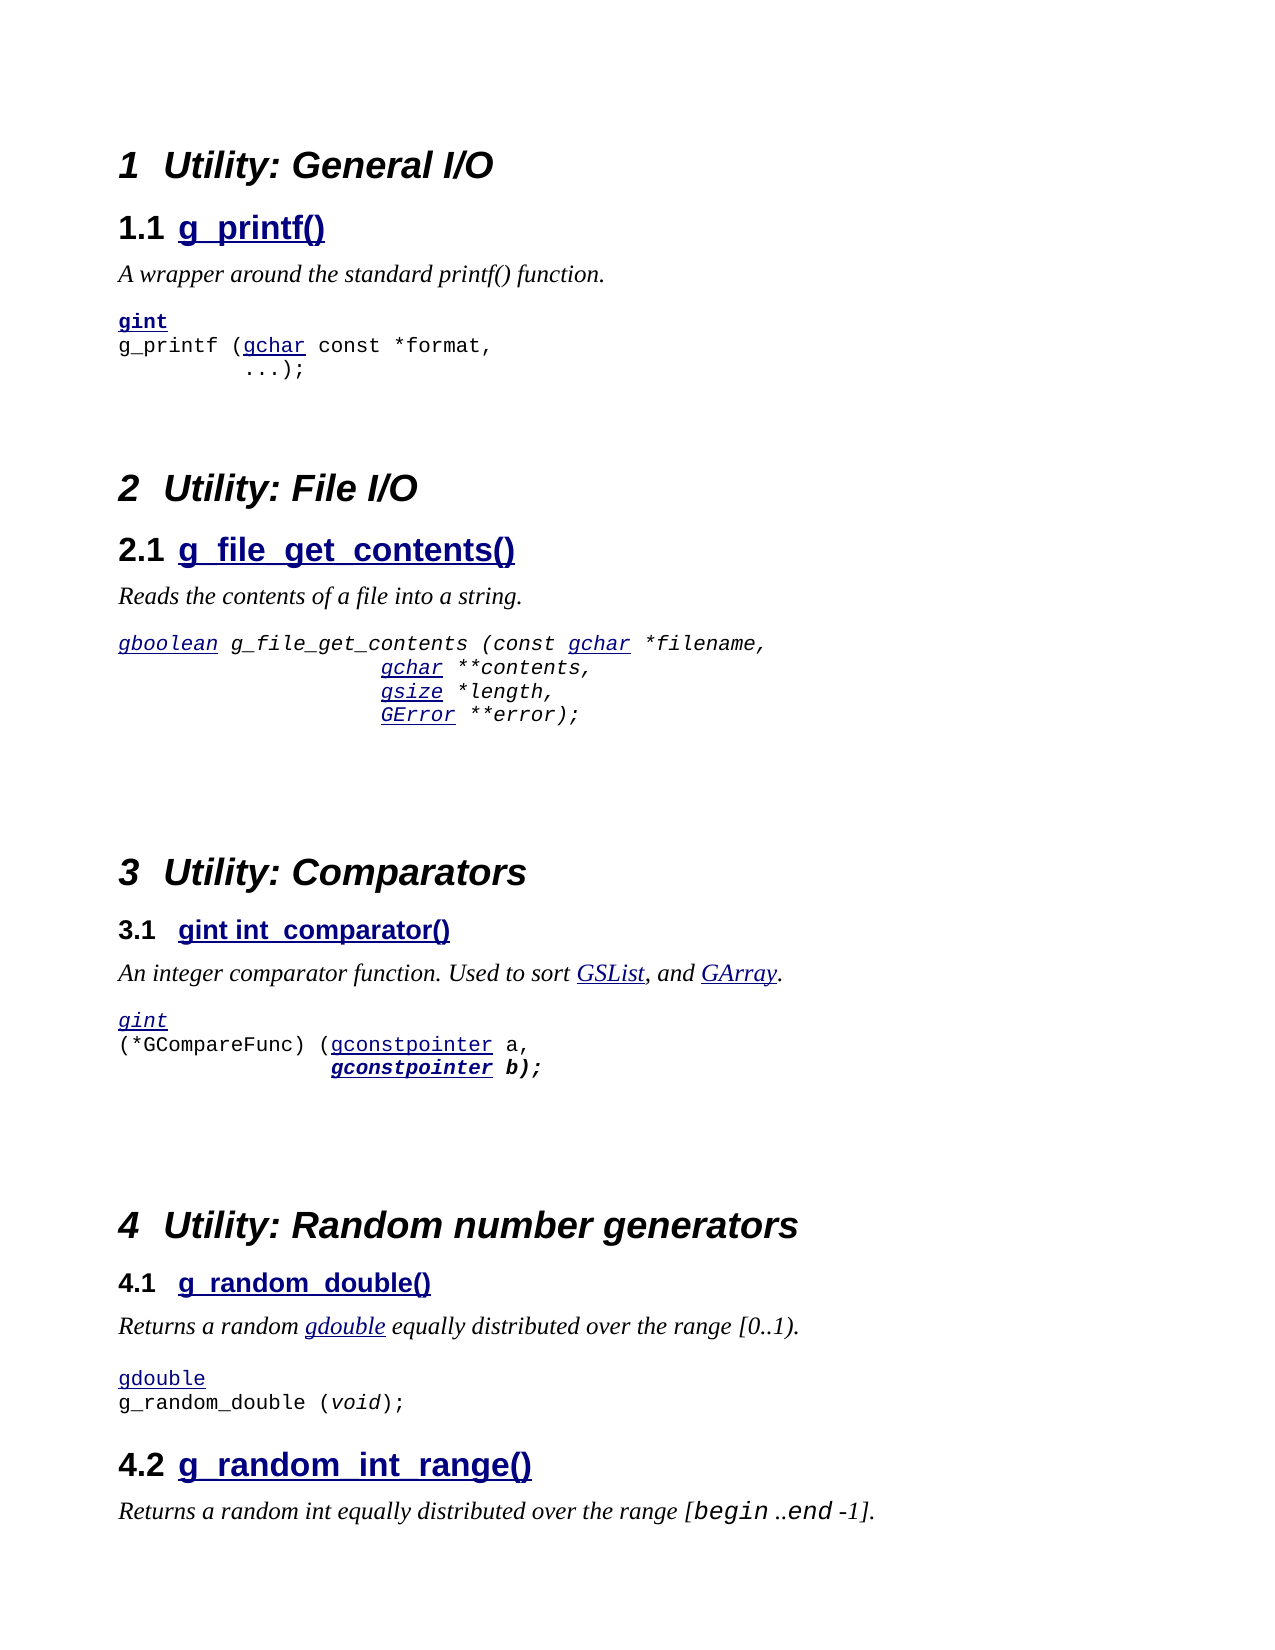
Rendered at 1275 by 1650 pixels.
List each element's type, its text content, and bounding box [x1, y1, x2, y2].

text gconstpointer b); [118, 1057, 1157, 1081]
subtitle Utility: File I/O [118, 465, 1157, 509]
text ...); [118, 358, 1157, 382]
text GError **error); [118, 704, 1157, 728]
subtitle Utility: Comparators [118, 849, 1157, 893]
subtitle Utility: Random number generators [118, 1203, 1157, 1246]
text gsize *length, [118, 681, 1157, 704]
text g_random_double (void); [118, 1392, 1157, 1416]
subtitle g_random_int_range() [118, 1445, 1157, 1484]
text A wrapper around the standard printf() function. [118, 259, 1157, 287]
subtitle g_printf() [118, 208, 1157, 246]
text (*GCompareFunc) (gconstpointer a, [118, 1034, 1157, 1057]
subtitle g_random_double() [118, 1267, 1157, 1298]
text gboolean g_file_get_contents (const gchar *filename, [118, 633, 1157, 657]
subtitle gint int_comparator() [118, 914, 1157, 945]
text gint [118, 311, 1157, 335]
text Returns a random int equally distributed over the range [begin ..end -1]. [118, 1496, 1157, 1527]
text gint [118, 1010, 1157, 1034]
text Reads the contents of a file into a string. [118, 581, 1157, 610]
text gchar **contents, [118, 657, 1157, 681]
text gdouble [118, 1368, 1157, 1392]
subtitle g_file_get_contents() [118, 530, 1157, 568]
text An integer comparator function. Used to sort GSList, and GArray. [118, 958, 1157, 986]
text g_printf (gchar const *format, [118, 335, 1157, 358]
text Returns a random gdouble equally distributed over the range [0..1). [118, 1311, 1157, 1339]
subtitle Utility: General I/O [118, 143, 1157, 187]
